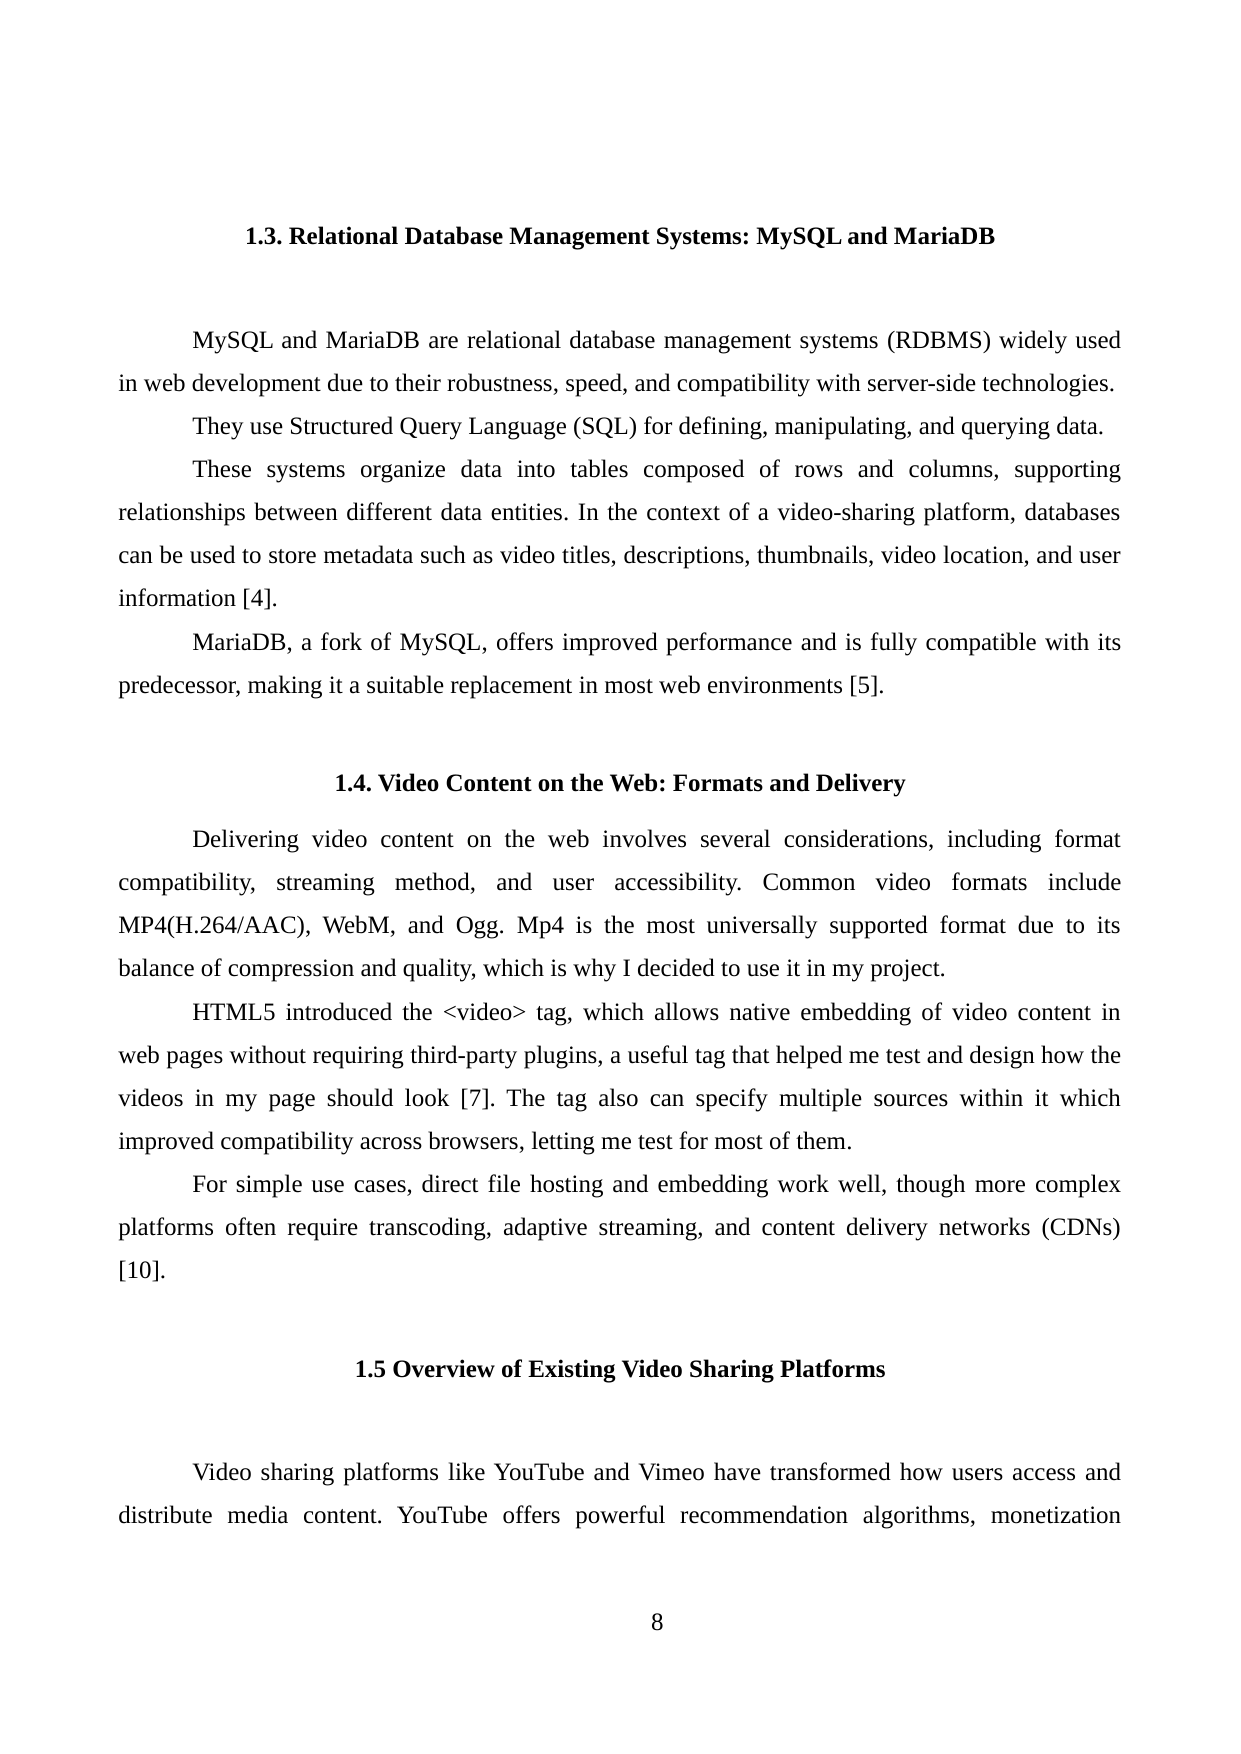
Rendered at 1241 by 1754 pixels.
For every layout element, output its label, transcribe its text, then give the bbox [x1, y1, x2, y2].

text MySQL and MariaDB are relational database management systems (RDBMS) widely used in web development due to their robustness, speed, and compatibility with server-side technologies. [118, 325, 1122, 397]
subtitle 1.4. Video Content on the Web: Formats and Delivery [118, 768, 1122, 797]
text Delivering video content on the web involves several considerations, including format compatibility, streaming method, and user accessibility. Common video formats include MP4(H.264/AAC), WebM, and Ogg. Mp4 is the most universally supported format due to its balance of compression and quality, which is why I decided to use it in my project. [118, 824, 1122, 982]
subtitle 1.5 Overview of Existing Video Sharing Platforms [118, 1354, 1122, 1383]
text Video sharing platforms like YouTube and Vimeo have transformed how users access and distribute media content. YouTube offers powerful recommendation algorithms, monetization [118, 1457, 1122, 1529]
text MariaDB, a fork of MySQL, offers improved performance and is fully compatible with its predecessor, making it a suitable replacement in most web environments [5]. [118, 627, 1122, 698]
text For simple use cases, direct file hosting and embedding work well, though more complex platforms often require transcoding, adaptive streaming, and content delivery networks (CDNs) [10]. [118, 1169, 1122, 1284]
subtitle 1.3. Relational Database Management Systems: MySQL and MariaDB [118, 221, 1122, 250]
text HTML5 introduced the <video> tag, which allows native embedding of video content in web pages without requiring third-party plugins, a useful tag that helped me test and design how the videos in my page should look [7]. The tag also can specify multiple sources within it which improved compatibility across browsers, letting me test for most of them. [118, 997, 1122, 1155]
text These systems organize data into tables composed of rows and columns, supporting relationships between different data entities. In the context of a video-sharing platform, databases can be used to store metadata such as video titles, descriptions, thumbnails, video location, and user information [4]. [118, 454, 1122, 612]
text They use Structured Query Language (SQL) for defining, manipulating, and querying data. [118, 411, 1122, 440]
